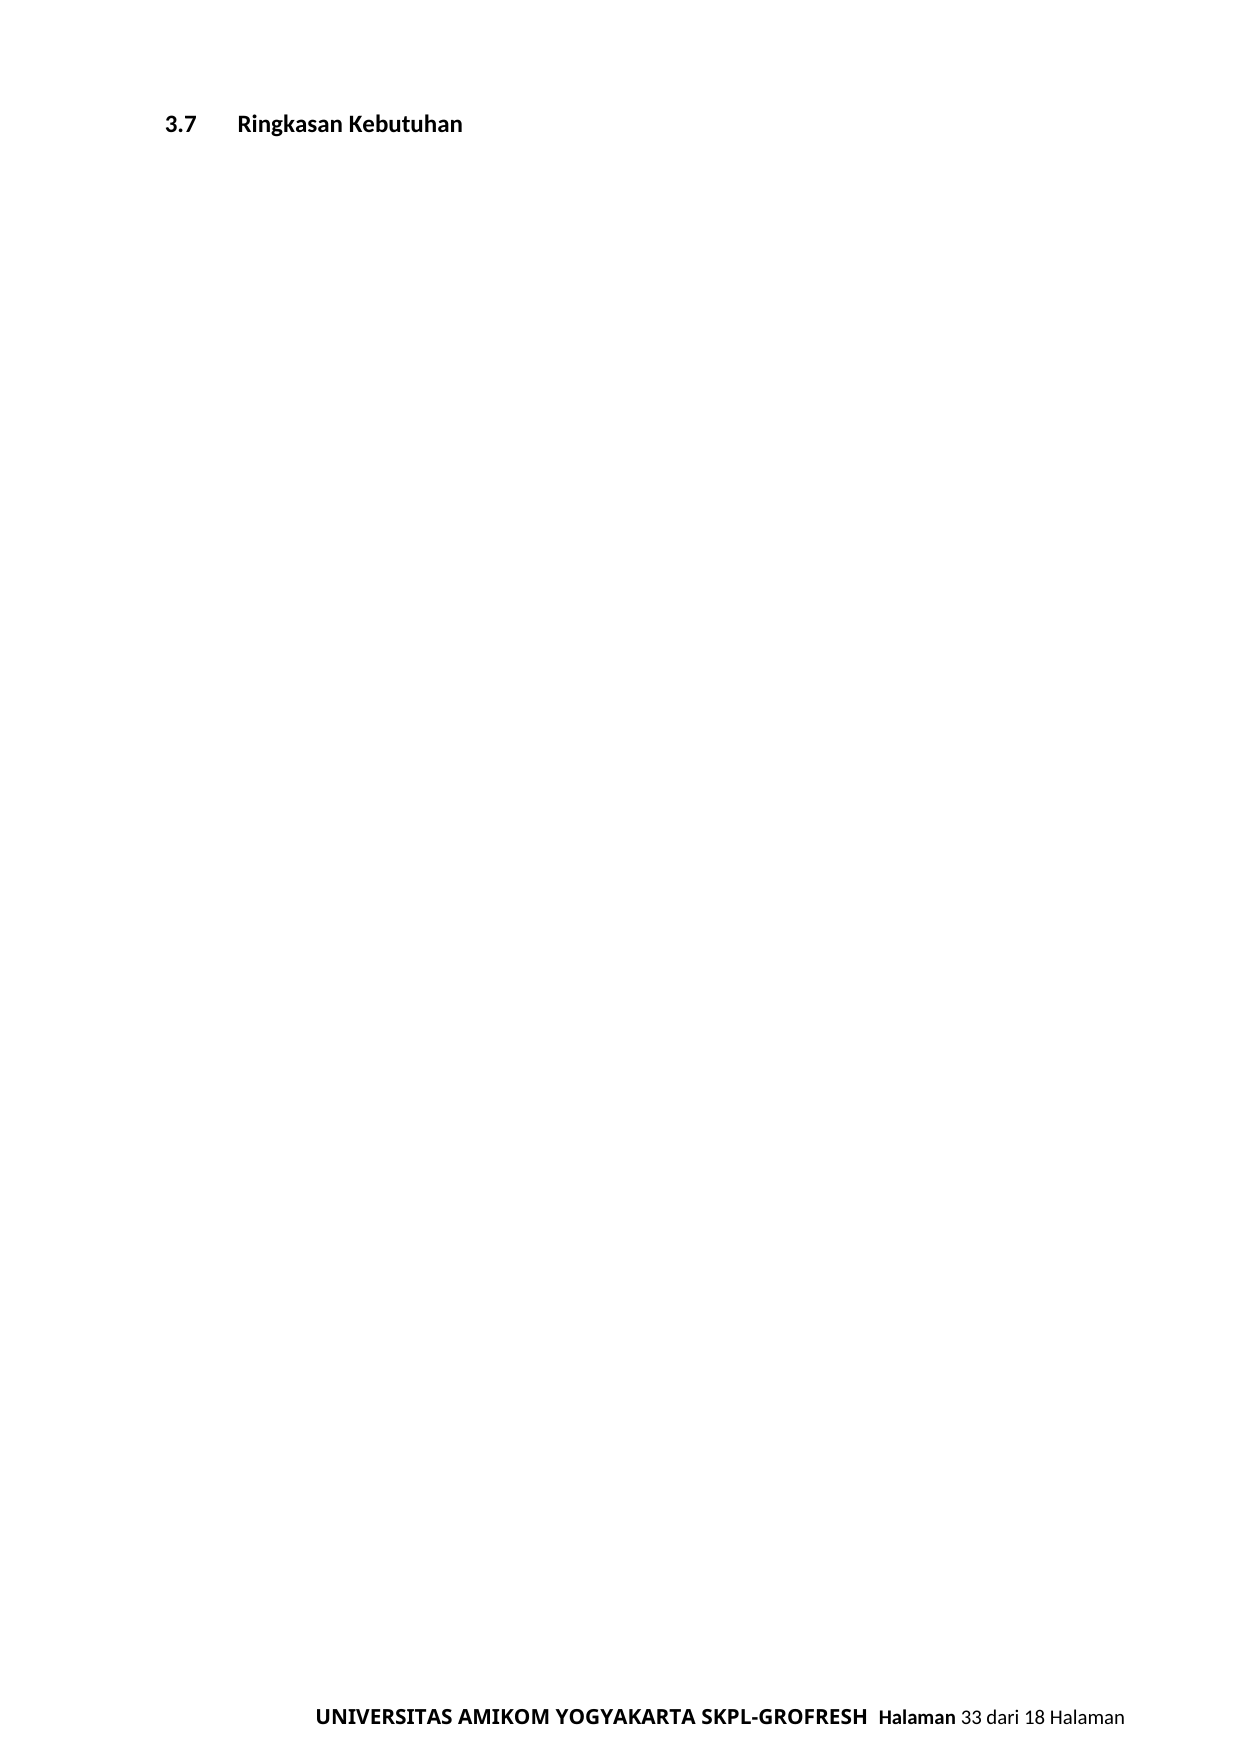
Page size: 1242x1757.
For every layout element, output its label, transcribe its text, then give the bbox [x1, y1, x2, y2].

list Ringkasan Kebutuhan [164, 108, 1125, 139]
